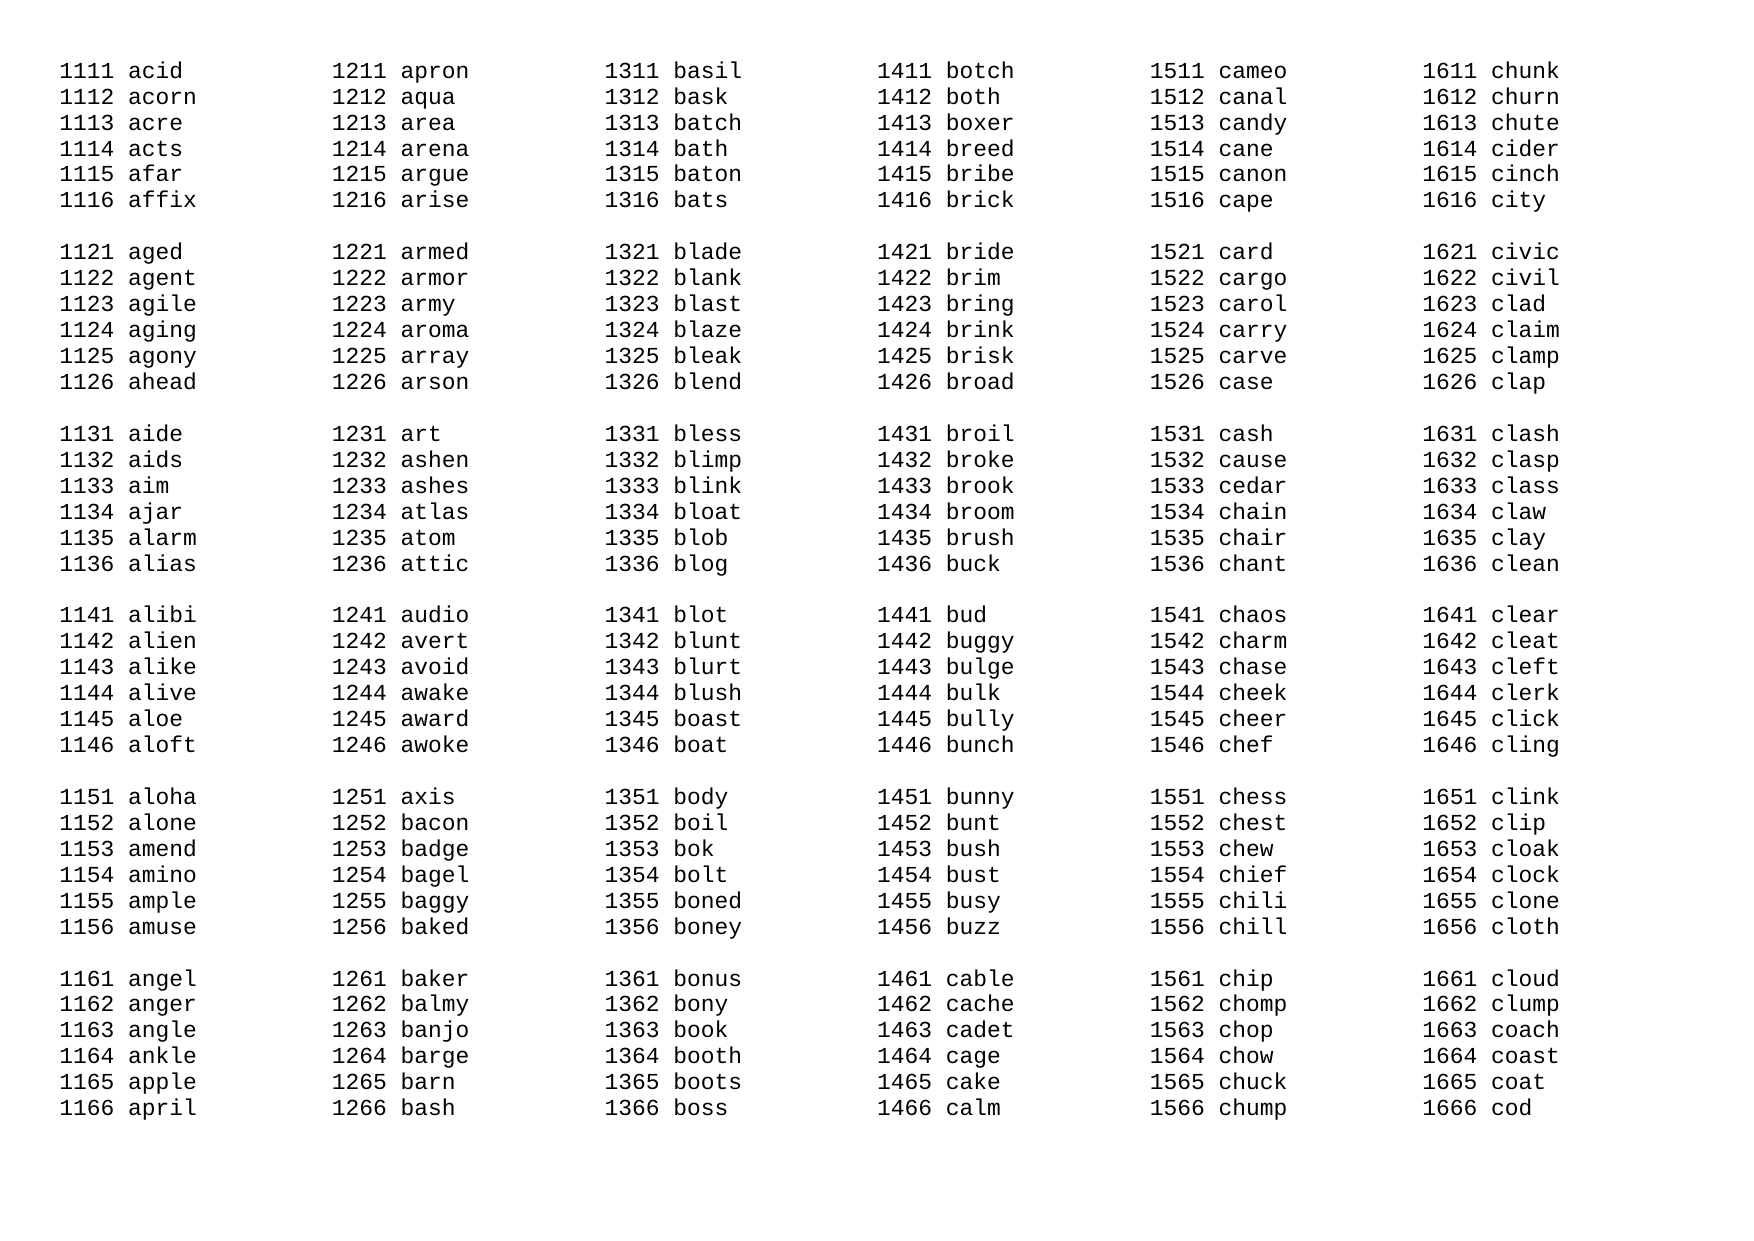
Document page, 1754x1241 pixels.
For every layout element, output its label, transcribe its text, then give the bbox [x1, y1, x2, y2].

text 1263 banjo [332, 1019, 604, 1045]
text 1133 aim [59, 474, 332, 500]
text 1665 coat [1422, 1071, 1695, 1097]
text 1165 apple [59, 1071, 332, 1097]
text 1233 ashes [332, 474, 604, 500]
text 1563 chop [1149, 1019, 1422, 1045]
text 1555 chili [1149, 889, 1422, 915]
text 1244 awake [332, 682, 604, 707]
text 1634 claw [1422, 500, 1695, 526]
text 1216 arise [332, 189, 604, 215]
text 1445 bully [877, 707, 1149, 733]
text 1566 chump [1149, 1097, 1422, 1122]
text 1121 aged [59, 241, 332, 267]
text 1462 cache [877, 993, 1149, 1019]
text 1114 acts [59, 137, 332, 163]
text 1642 cleat [1422, 630, 1695, 656]
text 1333 blink [604, 474, 877, 500]
text 1254 bagel [332, 863, 604, 889]
text 1361 bonus [604, 967, 877, 993]
text 1265 barn [332, 1071, 604, 1097]
text 1644 clerk [1422, 682, 1695, 707]
text 1434 broom [877, 500, 1149, 526]
text 1243 avoid [332, 656, 604, 682]
text 1463 cadet [877, 1019, 1149, 1045]
text 1446 bunch [877, 733, 1149, 759]
text 1456 buzz [877, 915, 1149, 941]
text 1543 chase [1149, 656, 1422, 682]
text 1155 ample [59, 889, 332, 915]
text 1416 brick [877, 189, 1149, 215]
text 1344 blush [604, 682, 877, 707]
text 1645 click [1422, 707, 1695, 733]
text 1352 boil [604, 811, 877, 837]
text 1465 cake [877, 1071, 1149, 1097]
text 1534 chain [1149, 500, 1422, 526]
text 1234 atlas [332, 500, 604, 526]
text 1444 bulk [877, 682, 1149, 707]
text 1365 boots [604, 1071, 877, 1097]
text 1513 candy [1149, 111, 1422, 137]
text 1125 agony [59, 344, 332, 370]
text 1461 cable [877, 967, 1149, 993]
text 1253 badge [332, 837, 604, 863]
text 1414 breed [877, 137, 1149, 163]
text 1142 alien [59, 630, 332, 656]
text 1441 bud [877, 604, 1149, 630]
text 1334 bloat [604, 500, 877, 526]
text 1531 cash [1149, 422, 1422, 448]
text 1156 amuse [59, 915, 332, 941]
text 1661 cloud [1422, 967, 1695, 993]
text 1222 armor [332, 267, 604, 292]
text 1256 baked [332, 915, 604, 941]
text 1654 clock [1422, 863, 1695, 889]
text 1224 aroma [332, 318, 604, 344]
text 1324 blaze [604, 318, 877, 344]
text 1355 boned [604, 889, 877, 915]
text 1134 ajar [59, 500, 332, 526]
text 1562 chomp [1149, 993, 1422, 1019]
text 1631 clash [1422, 422, 1695, 448]
text 1541 chaos [1149, 604, 1422, 630]
text 1312 bask [604, 85, 877, 111]
text 1332 blimp [604, 448, 877, 474]
text 1526 case [1149, 370, 1422, 396]
text 1225 array [332, 344, 604, 370]
text 1616 city [1422, 189, 1695, 215]
text 1432 broke [877, 448, 1149, 474]
text 1622 civil [1422, 267, 1695, 292]
text 1536 chant [1149, 552, 1422, 578]
text 1643 cleft [1422, 656, 1695, 682]
text 1612 churn [1422, 85, 1695, 111]
text 1364 booth [604, 1045, 877, 1071]
text 1356 boney [604, 915, 877, 941]
text 1342 blunt [604, 630, 877, 656]
text 1336 blog [604, 552, 877, 578]
text 1511 cameo [1149, 59, 1422, 85]
text 1251 axis [332, 785, 604, 811]
text 1652 clip [1422, 811, 1695, 837]
text 1425 brisk [877, 344, 1149, 370]
text 1132 aids [59, 448, 332, 474]
text 1236 attic [332, 552, 604, 578]
text 1166 april [59, 1097, 332, 1122]
text 1651 clink [1422, 785, 1695, 811]
text 1135 alarm [59, 526, 332, 552]
text 1112 acorn [59, 85, 332, 111]
text 1554 chief [1149, 863, 1422, 889]
text 1313 batch [604, 111, 877, 137]
text 1411 botch [877, 59, 1149, 85]
text 1653 cloak [1422, 837, 1695, 863]
text 1322 blank [604, 267, 877, 292]
text 1113 acre [59, 111, 332, 137]
text 1335 blob [604, 526, 877, 552]
text 1325 bleak [604, 344, 877, 370]
text 1443 bulge [877, 656, 1149, 682]
text 1262 balmy [332, 993, 604, 1019]
text 1663 coach [1422, 1019, 1695, 1045]
text 1126 ahead [59, 370, 332, 396]
text 1211 apron [332, 59, 604, 85]
text 1431 broil [877, 422, 1149, 448]
text 1345 boast [604, 707, 877, 733]
text 1163 angle [59, 1019, 332, 1045]
text 1143 alike [59, 656, 332, 682]
text 1556 chill [1149, 915, 1422, 941]
text 1235 atom [332, 526, 604, 552]
text 1553 chew [1149, 837, 1422, 863]
text 1614 cider [1422, 137, 1695, 163]
text 1164 ankle [59, 1045, 332, 1071]
text 1426 broad [877, 370, 1149, 396]
text 1646 cling [1422, 733, 1695, 759]
text 1246 awoke [332, 733, 604, 759]
text 1436 buck [877, 552, 1149, 578]
text 1453 bush [877, 837, 1149, 863]
text 1454 bust [877, 863, 1149, 889]
text 1551 chess [1149, 785, 1422, 811]
text 1146 aloft [59, 733, 332, 759]
text 1466 calm [877, 1097, 1149, 1122]
text 1232 ashen [332, 448, 604, 474]
text 1213 area [332, 111, 604, 137]
text 1535 chair [1149, 526, 1422, 552]
text 1111 acid [59, 59, 332, 85]
text 1512 canal [1149, 85, 1422, 111]
text 1145 aloe [59, 707, 332, 733]
text 1464 cage [877, 1045, 1149, 1071]
text 1214 arena [332, 137, 604, 163]
text 1124 aging [59, 318, 332, 344]
text 1264 barge [332, 1045, 604, 1071]
text 1626 clap [1422, 370, 1695, 396]
text 1122 agent [59, 267, 332, 292]
text 1452 bunt [877, 811, 1149, 837]
text 1624 claim [1422, 318, 1695, 344]
text 1611 chunk [1422, 59, 1695, 85]
text 1533 cedar [1149, 474, 1422, 500]
text 1153 amend [59, 837, 332, 863]
text 1311 basil [604, 59, 877, 85]
text 1565 chuck [1149, 1071, 1422, 1097]
text 1242 avert [332, 630, 604, 656]
text 1362 bony [604, 993, 877, 1019]
text 1161 angel [59, 967, 332, 993]
text 1151 aloha [59, 785, 332, 811]
text 1613 chute [1422, 111, 1695, 137]
text 1343 blurt [604, 656, 877, 682]
text 1633 class [1422, 474, 1695, 500]
text 1154 amino [59, 863, 332, 889]
text 1231 art [332, 422, 604, 448]
text 1435 brush [877, 526, 1149, 552]
text 1415 bribe [877, 163, 1149, 189]
text 1641 clear [1422, 604, 1695, 630]
text 1421 bride [877, 241, 1149, 267]
text 1521 card [1149, 241, 1422, 267]
text 1316 bats [604, 189, 877, 215]
text 1424 brink [877, 318, 1149, 344]
text 1545 cheer [1149, 707, 1422, 733]
text 1346 boat [604, 733, 877, 759]
text 1314 bath [604, 137, 877, 163]
text 1116 affix [59, 189, 332, 215]
text 1226 arson [332, 370, 604, 396]
text 1255 baggy [332, 889, 604, 915]
text 1656 cloth [1422, 915, 1695, 941]
text 1635 clay [1422, 526, 1695, 552]
text 1131 aide [59, 422, 332, 448]
text 1266 bash [332, 1097, 604, 1122]
text 1561 chip [1149, 967, 1422, 993]
text 1522 cargo [1149, 267, 1422, 292]
text 1615 cinch [1422, 163, 1695, 189]
text 1341 blot [604, 604, 877, 630]
text 1516 cape [1149, 189, 1422, 215]
text 1212 aqua [332, 85, 604, 111]
text 1123 agile [59, 292, 332, 318]
text 1363 book [604, 1019, 877, 1045]
text 1136 alias [59, 552, 332, 578]
text 1162 anger [59, 993, 332, 1019]
text 1552 chest [1149, 811, 1422, 837]
text 1623 clad [1422, 292, 1695, 318]
text 1632 clasp [1422, 448, 1695, 474]
text 1655 clone [1422, 889, 1695, 915]
text 1152 alone [59, 811, 332, 837]
text 1252 bacon [332, 811, 604, 837]
text 1351 body [604, 785, 877, 811]
text 1664 coast [1422, 1045, 1695, 1071]
text 1144 alive [59, 682, 332, 707]
text 1523 carol [1149, 292, 1422, 318]
text 1525 carve [1149, 344, 1422, 370]
text 1353 bok [604, 837, 877, 863]
text 1331 bless [604, 422, 877, 448]
text 1542 charm [1149, 630, 1422, 656]
text 1412 both [877, 85, 1149, 111]
text 1514 cane [1149, 137, 1422, 163]
text 1455 busy [877, 889, 1149, 915]
text 1326 blend [604, 370, 877, 396]
text 1423 bring [877, 292, 1149, 318]
text 1621 civic [1422, 241, 1695, 267]
text 1221 armed [332, 241, 604, 267]
text 1625 clamp [1422, 344, 1695, 370]
text 1433 brook [877, 474, 1149, 500]
text 1223 army [332, 292, 604, 318]
text 1413 boxer [877, 111, 1149, 137]
text 1115 afar [59, 163, 332, 189]
text 1451 bunny [877, 785, 1149, 811]
text 1442 buggy [877, 630, 1149, 656]
text 1245 award [332, 707, 604, 733]
text 1422 brim [877, 267, 1149, 292]
text 1321 blade [604, 241, 877, 267]
text 1366 boss [604, 1097, 877, 1122]
text 1524 carry [1149, 318, 1422, 344]
text 1666 cod [1422, 1097, 1695, 1122]
text 1546 chef [1149, 733, 1422, 759]
text 1323 blast [604, 292, 877, 318]
text 1662 clump [1422, 993, 1695, 1019]
text 1636 clean [1422, 552, 1695, 578]
text 1544 cheek [1149, 682, 1422, 707]
text 1564 chow [1149, 1045, 1422, 1071]
text 1515 canon [1149, 163, 1422, 189]
text 1261 baker [332, 967, 604, 993]
text 1241 audio [332, 604, 604, 630]
text 1354 bolt [604, 863, 877, 889]
text 1215 argue [332, 163, 604, 189]
text 1141 alibi [59, 604, 332, 630]
text 1315 baton [604, 163, 877, 189]
text 1532 cause [1149, 448, 1422, 474]
